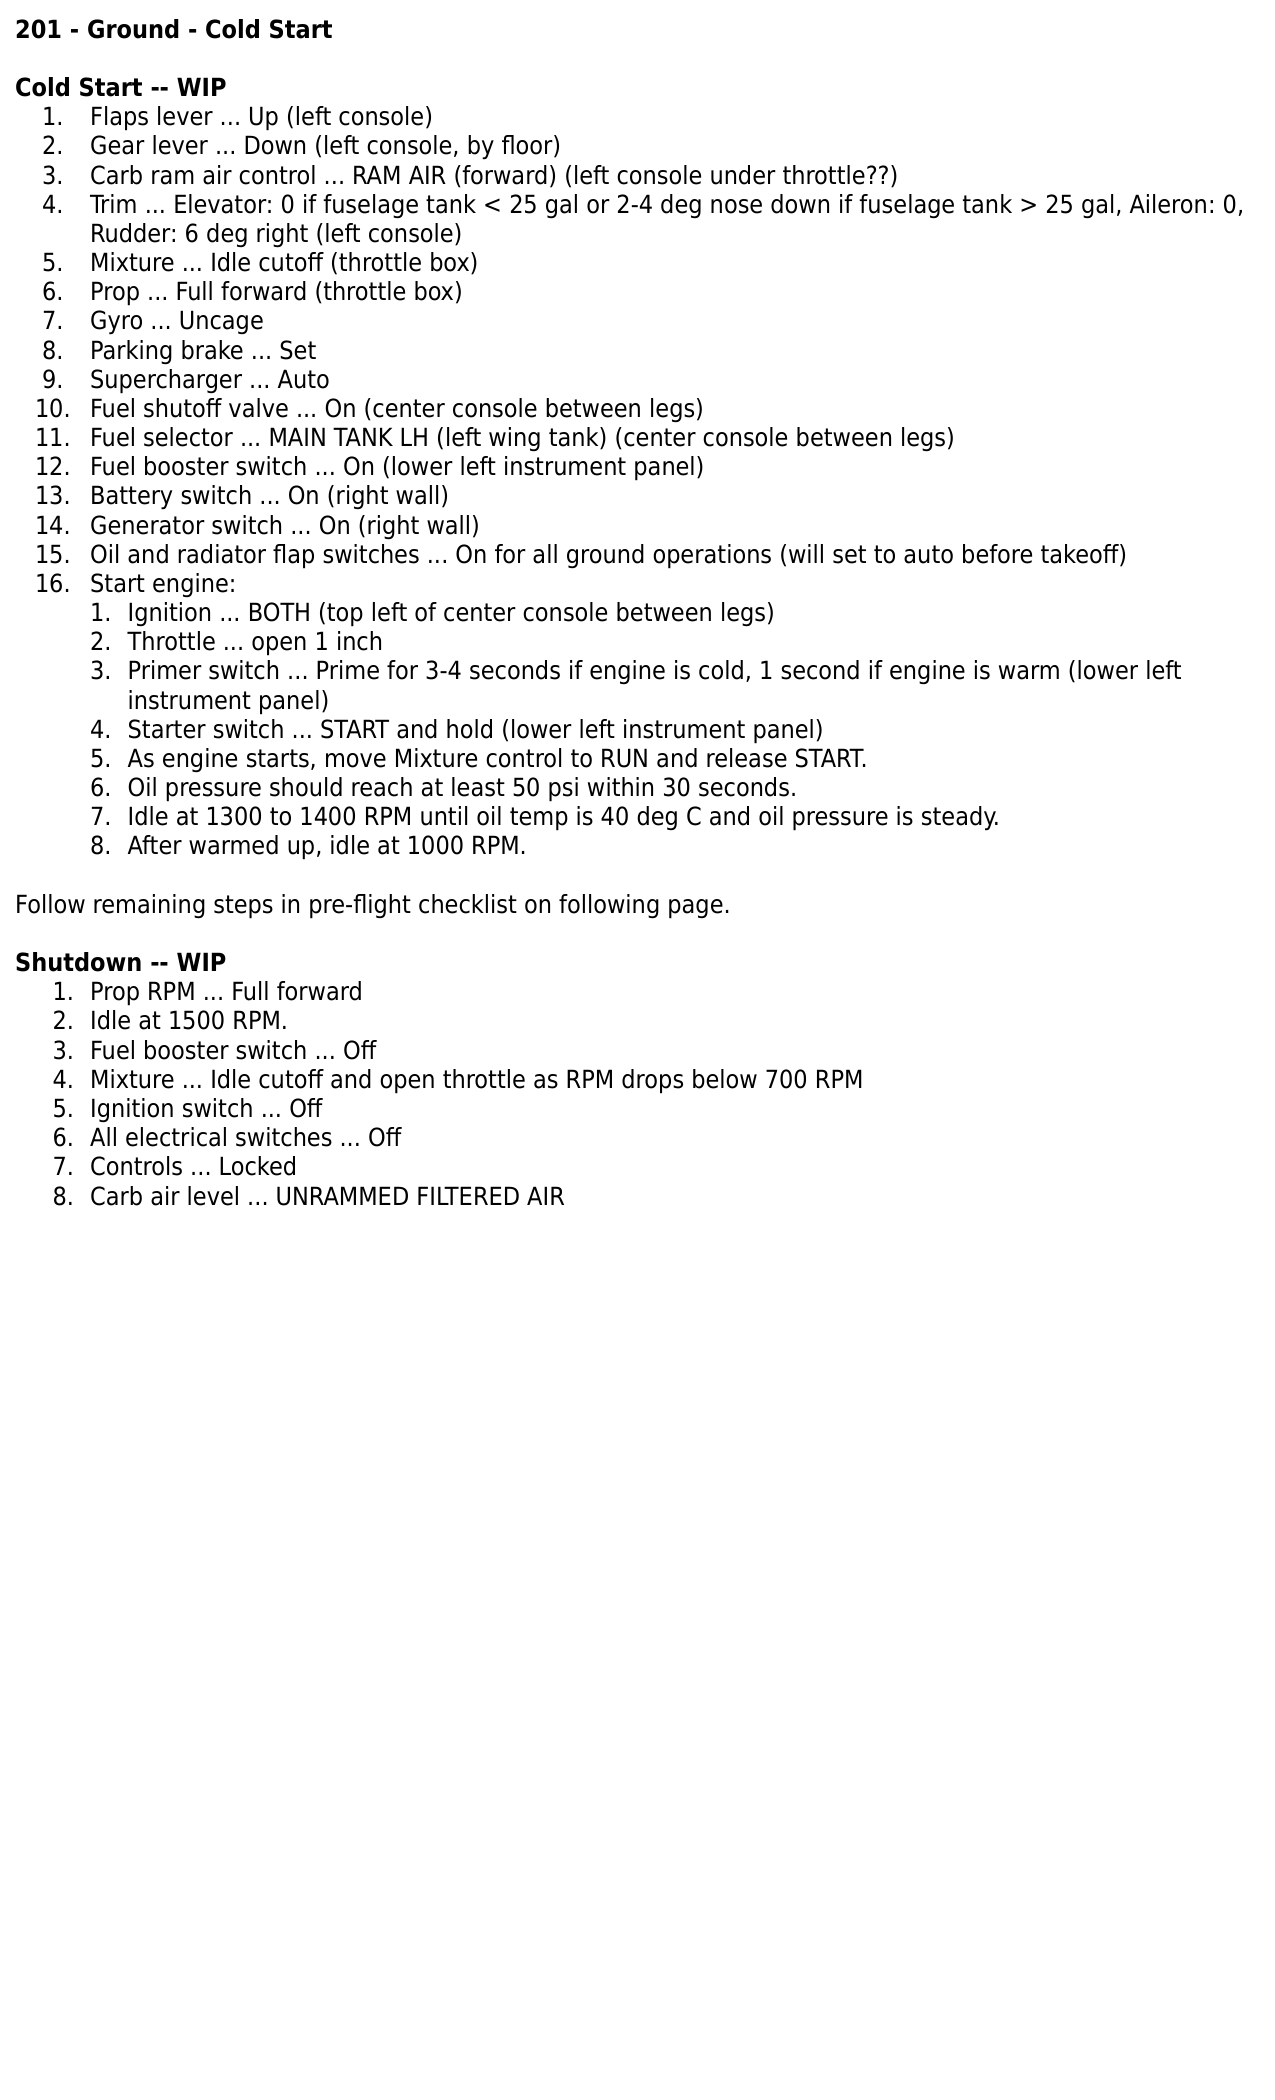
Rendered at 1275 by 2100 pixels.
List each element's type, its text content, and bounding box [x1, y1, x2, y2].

list Fuel booster switch ... On (lower left instrument panel) [52, 452, 1260, 482]
list Starter switch ... START and hold (lower left instrument panel) [90, 715, 1260, 744]
list Oil pressure should reach at least 50 psi within 30 seconds. [90, 773, 1260, 802]
list Prop ... Full forward (throttle box) [52, 277, 1260, 307]
list Oil and radiator flap switches ... On for all ground operations (will set to auto before takeoff) [52, 540, 1260, 569]
list Gear lever ... Down (left console, by floor) [52, 132, 1260, 161]
list Carb ram air control ... RAM AIR (forward) (left console under throttle??) [52, 161, 1260, 190]
list As engine starts, move Mixture control to RUN and release START. [90, 744, 1260, 773]
list Prop RPM ... Full forward [52, 977, 1260, 1007]
list Throttle ... open 1 inch [90, 627, 1260, 657]
list Ignition ... BOTH (top left of center console between legs) [90, 598, 1260, 627]
list After warmed up, idle at 1000 RPM. [90, 832, 1260, 861]
list Fuel shutoff valve ... On (center console between legs) [52, 394, 1260, 423]
list Fuel booster switch ... Off [52, 1036, 1260, 1065]
list Carb air level ... UNRAMMED FILTERED AIR [52, 1182, 1260, 1211]
list Flaps lever ... Up (left console) [52, 102, 1260, 132]
list Controls ... Locked [52, 1152, 1260, 1182]
text Cold Start -- WIP [15, 73, 1260, 102]
list Generator switch ... On (right wall) [52, 511, 1260, 540]
list Supercharger ... Auto [52, 365, 1260, 394]
list Start engine: [52, 569, 1260, 598]
text 201 - Ground - Cold Start [15, 15, 1260, 44]
list Idle at 1300 to 1400 RPM until oil temp is 40 deg C and oil pressure is steady. [90, 802, 1260, 832]
list Battery switch ... On (right wall) [52, 482, 1260, 511]
list Mixture ... Idle cutoff (throttle box) [52, 248, 1260, 277]
list Parking brake ... Set [52, 336, 1260, 365]
list Fuel selector ... MAIN TANK LH (left wing tank) (center console between legs) [52, 423, 1260, 452]
text Follow remaining steps in pre-flight checklist on following page. [15, 890, 1260, 919]
list Mixture ... Idle cutoff and open throttle as RPM drops below 700 RPM [52, 1065, 1260, 1094]
list Gyro ... Uncage [52, 307, 1260, 336]
list Idle at 1500 RPM. [52, 1007, 1260, 1036]
list Primer switch ... Prime for 3-4 seconds if engine is cold, 1 second if engine is warm (lower left instrument panel) [90, 657, 1260, 715]
list Trim ... Elevator: 0 if fuselage tank < 25 gal or 2-4 deg nose down if fuselage tank > 25 gal, Aileron: 0, Rudder: 6 deg right (left console) [52, 190, 1260, 248]
list All electrical switches ... Off [52, 1123, 1260, 1152]
list Ignition switch ... Off [52, 1094, 1260, 1123]
text Shutdown -- WIP [15, 948, 1260, 977]
